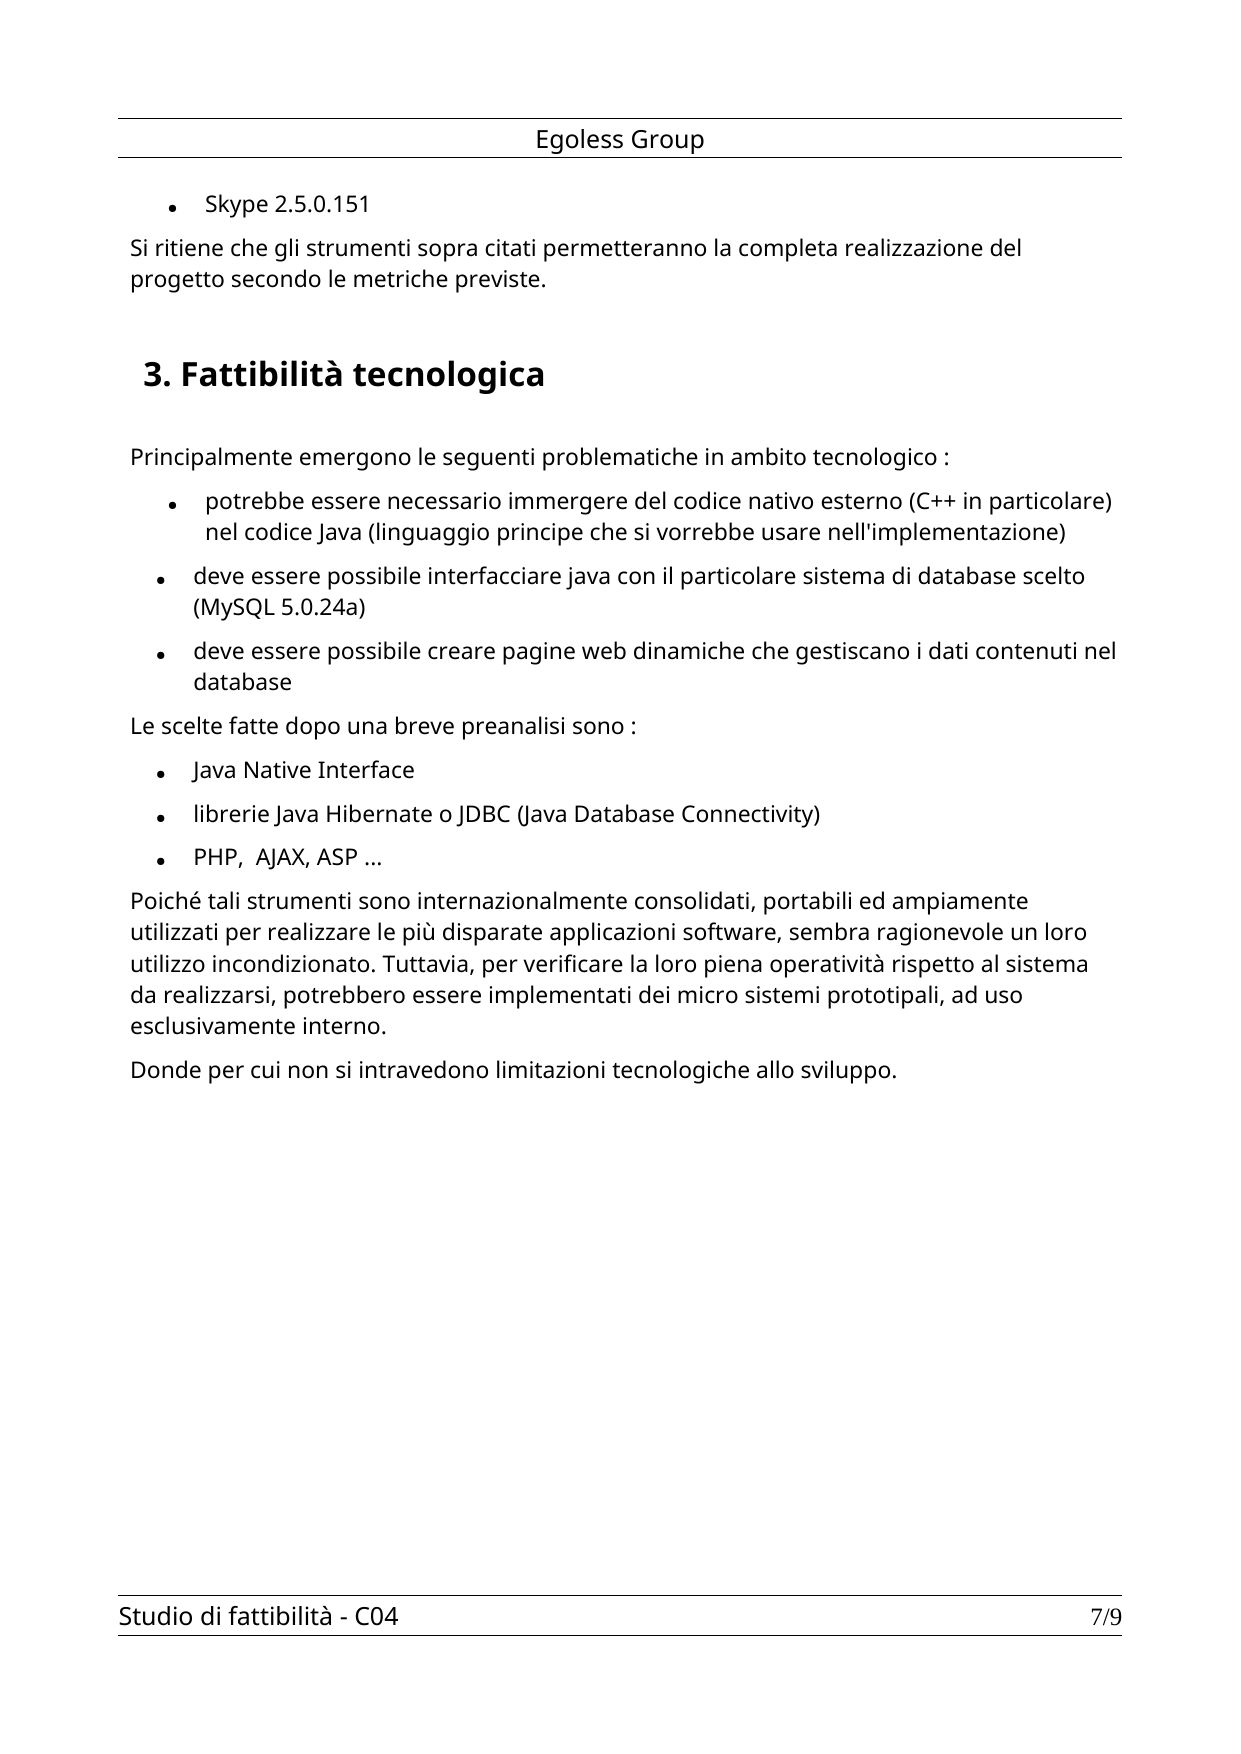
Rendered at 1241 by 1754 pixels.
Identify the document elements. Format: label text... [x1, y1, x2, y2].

list potrebbe essere necessario immergere del codice nativo esterno (C++ in particolare) nel codice Java (linguaggio principe che si vorrebbe usare nell'implementazione) [167, 485, 1122, 547]
text Donde per cui non si intravedono limitazioni tecnologiche allo sviluppo. [130, 1054, 1122, 1085]
list PHP, AJAX, ASP ... [156, 841, 1122, 872]
text Le scelte fatte dopo una breve preanalisi sono : [130, 710, 1122, 741]
text Poiché tali strumenti sono internazionalmente consolidati, portabili ed ampiamente utilizzati per realizzare le più disparate applicazioni software, sembra ragionevole un loro utilizzo incondizionato. Tuttavia, per verificare la loro piena operatività rispetto al sistema da realizzarsi, potrebbero essere implementati dei micro sistemi prototipali, ad uso esclusivamente interno. [130, 885, 1122, 1041]
subtitle 3. Fattibilità tecnologica [122, 350, 1122, 396]
list Skype 2.5.0.151 [167, 188, 1122, 219]
list Java Native Interface [156, 754, 1122, 785]
list deve essere possibile creare pagine web dinamiche che gestiscano i dati contenuti nel database [156, 635, 1122, 697]
text Si ritiene che gli strumenti sopra citati permetteranno la completa realizzazione del progetto secondo le metriche previste. [130, 232, 1122, 294]
list deve essere possibile interfacciare java con il particolare sistema di database scelto (MySQL 5.0.24a) [156, 560, 1122, 622]
list librerie Java Hibernate o JDBC (Java Database Connectivity) [156, 797, 1122, 829]
text Principalmente emergono le seguenti problematiche in ambito tecnologico : [130, 441, 1122, 472]
